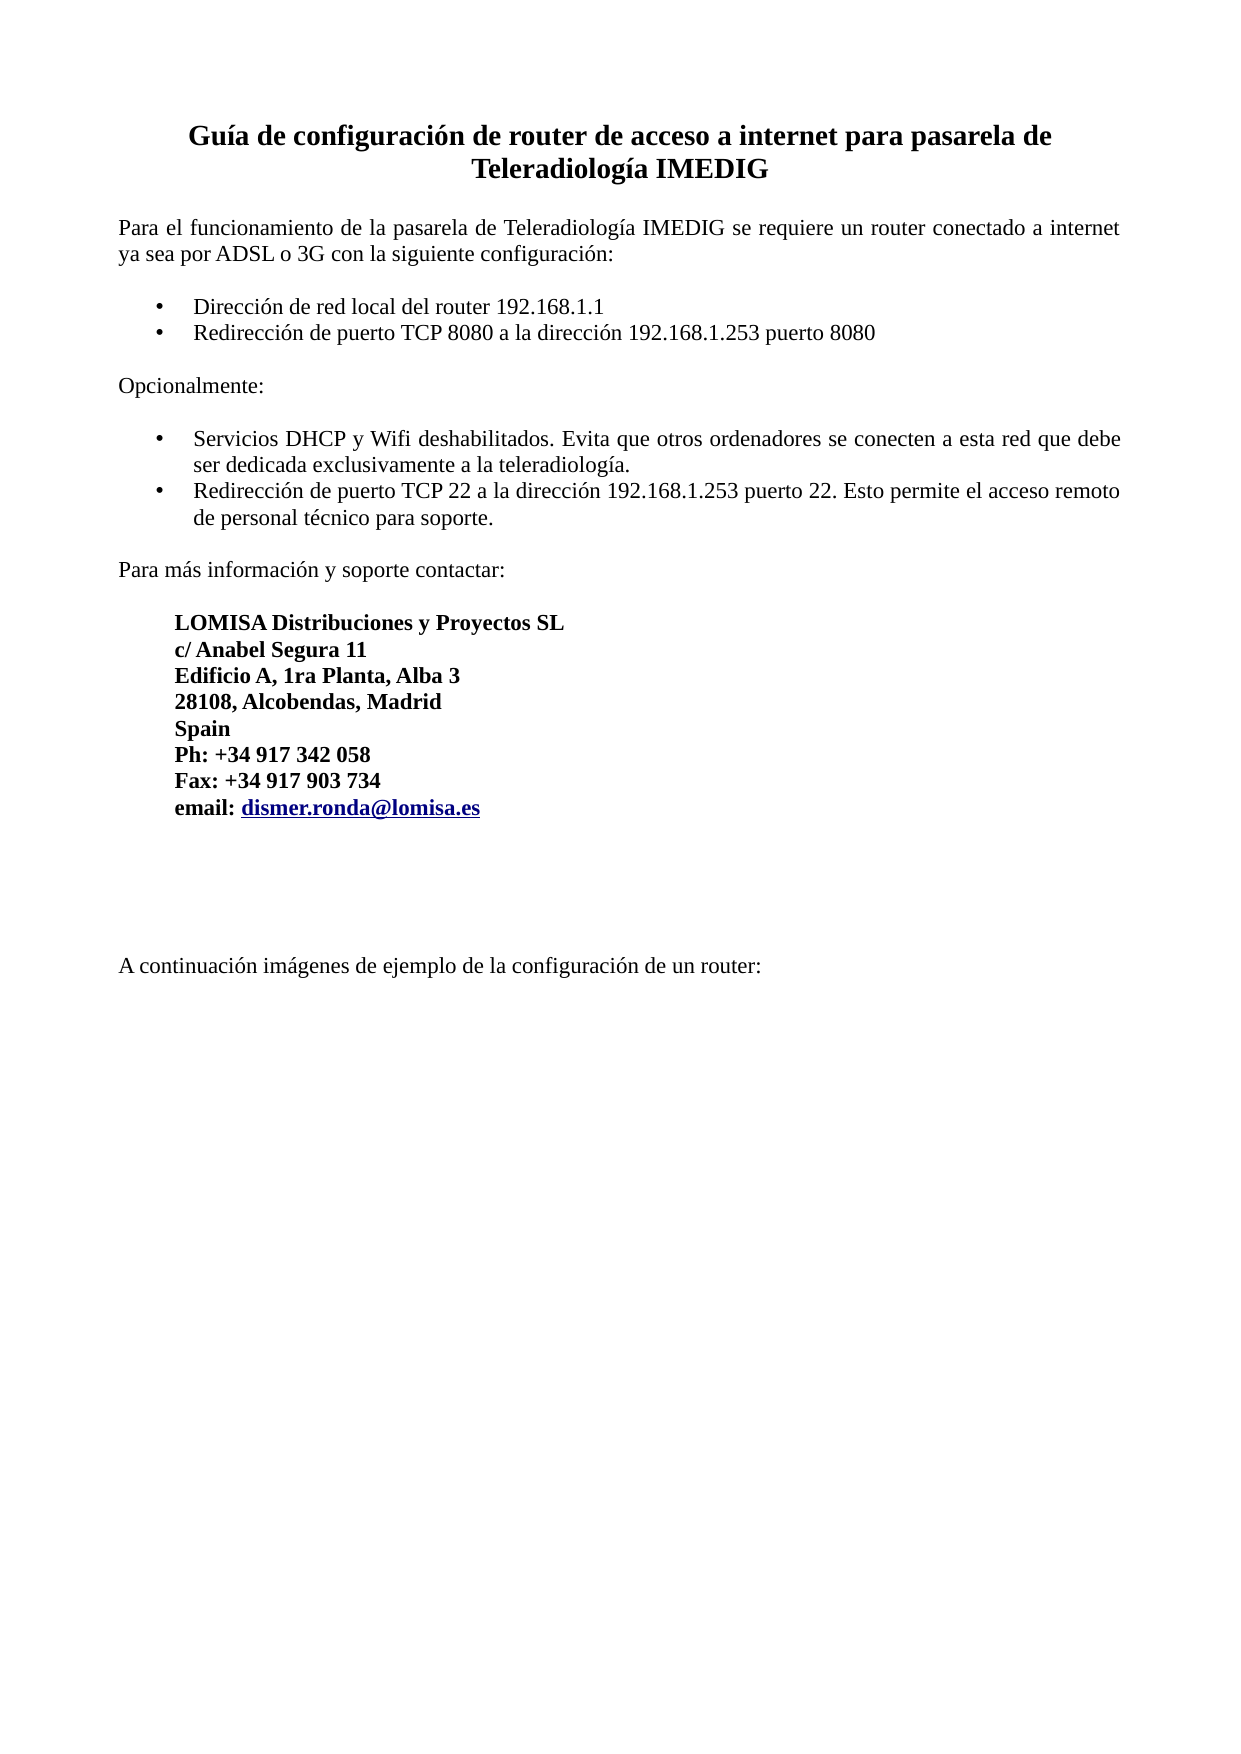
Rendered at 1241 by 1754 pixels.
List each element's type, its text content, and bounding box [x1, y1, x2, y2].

text c/ Anabel Segura 11 [174, 636, 1122, 662]
text LOMISA Distribuciones y Proyectos SL [174, 609, 1122, 636]
text Edificio A, 1ra Planta, Alba 3 [174, 662, 1122, 688]
text Guía de configuración de router de acceso a internet para pasarela de Teleradiología IMEDIG [118, 118, 1122, 185]
list Redirección de puerto TCP 8080 a la dirección 192.168.1.253 puerto 8080 [156, 319, 1122, 346]
text Opcionalmente: [118, 372, 1122, 398]
text email: dismer.ronda@lomisa.es [174, 794, 1122, 820]
text Para más información y soporte contactar: [118, 557, 1122, 583]
list Servicios DHCP y Wifi deshabilitados. Evita que otros ordenadores se conecten a esta red que debe ser dedicada exclusivamente a la teleradiología. [156, 425, 1122, 477]
text Para el funcionamiento de la pasarela de Teleradiología IMEDIG se requiere un router conectado a internet ya sea por ADSL o 3G con la siguiente configuración: [118, 214, 1122, 267]
list Redirección de puerto TCP 22 a la dirección 192.168.1.253 puerto 22. Esto permite el acceso remoto de personal técnico para soporte. [156, 477, 1122, 530]
text 28108, Alcobendas, Madrid [174, 688, 1122, 715]
list Dirección de red local del router 192.168.1.1 [156, 293, 1122, 319]
text Ph: +34 917 342 058 [174, 741, 1122, 767]
text A continuación imágenes de ejemplo de la configuración de un router: [118, 952, 1122, 978]
text Spain [174, 715, 1122, 741]
text Fax: +34 917 903 734 [174, 767, 1122, 794]
